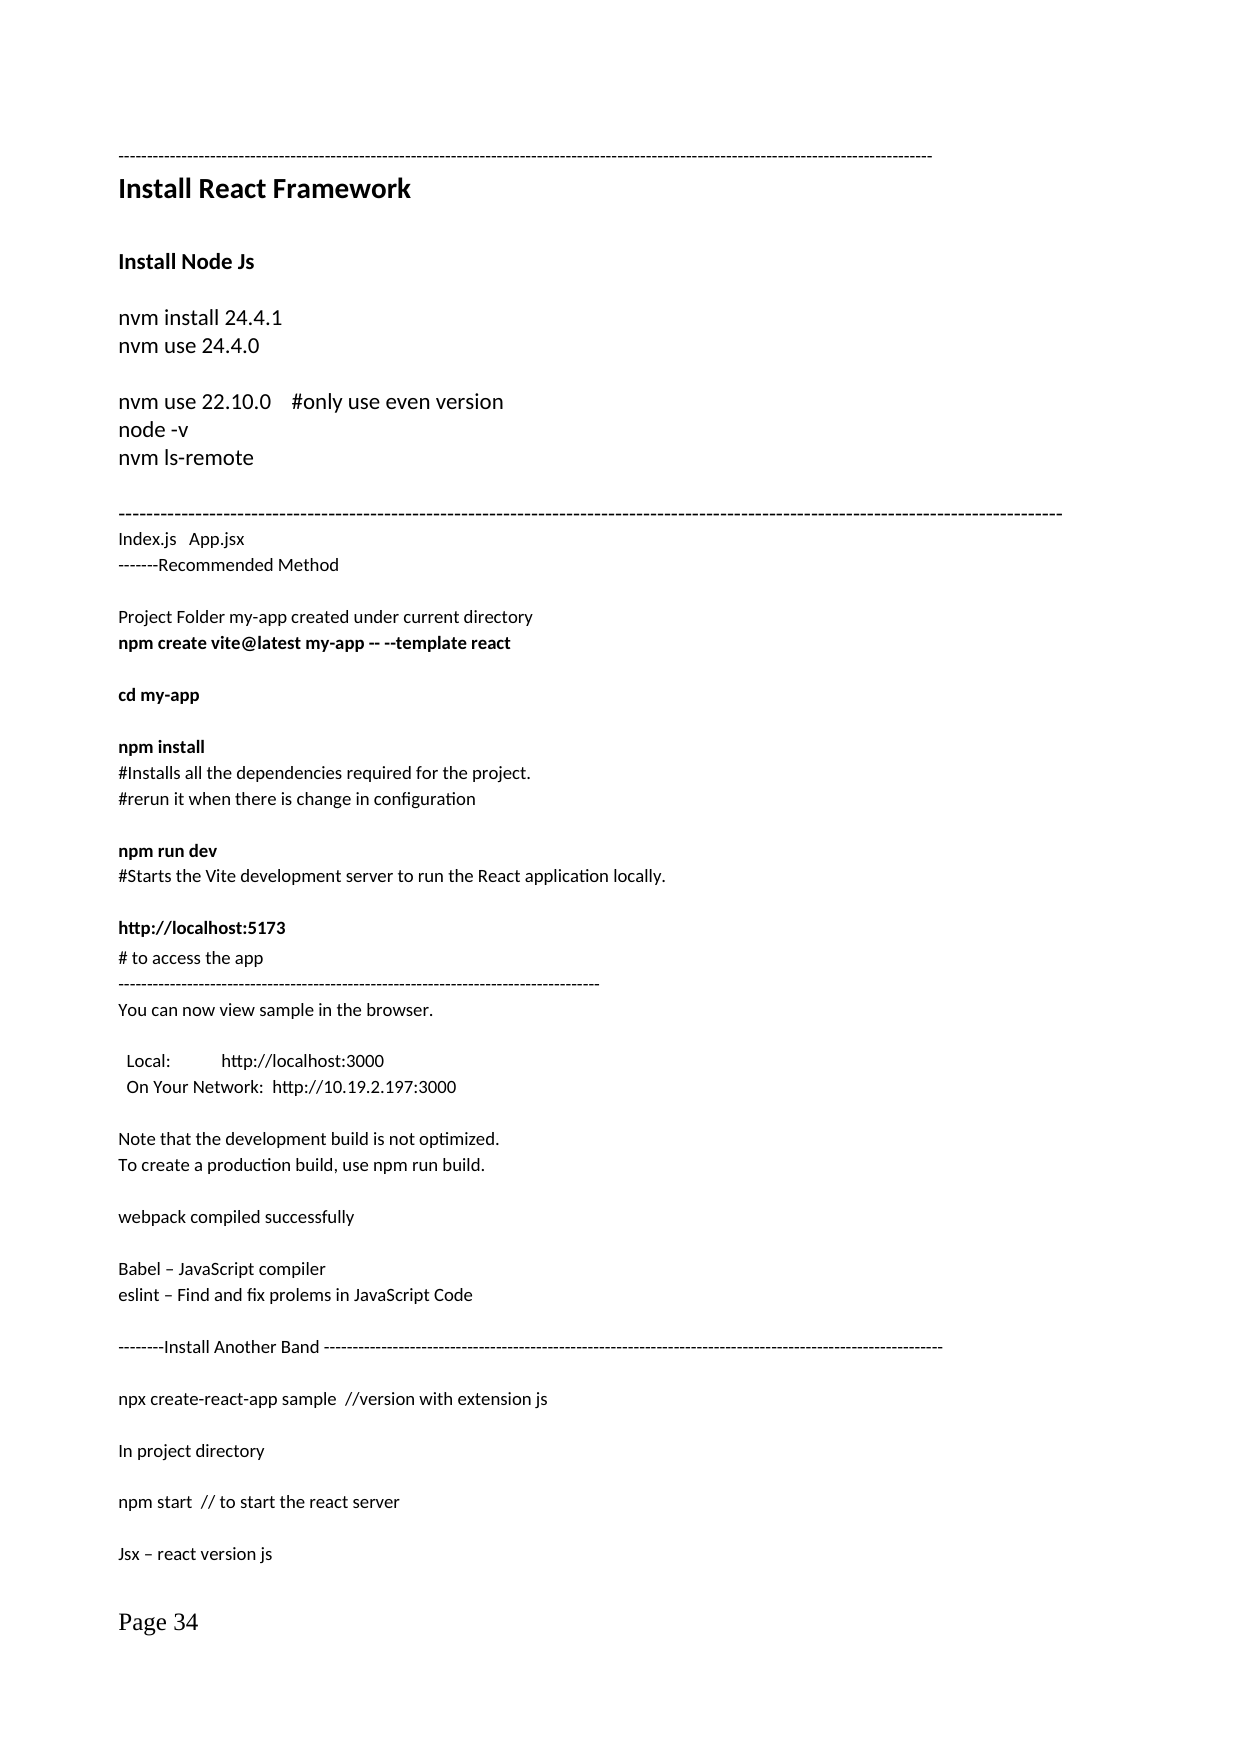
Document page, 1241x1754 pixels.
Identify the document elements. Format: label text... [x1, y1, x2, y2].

text eslint – Find and fix prolems in JavaScript Code [118, 1283, 1122, 1306]
text ------------------------------------------------------------------------------------ [118, 972, 1122, 995]
text npm install [118, 735, 1122, 758]
text On Your Network: http://10.19.2.197:3000 [118, 1076, 1122, 1098]
text --------Install Another Band ------------------------------------------------------------------------------------------------------------ [118, 1335, 1122, 1358]
text cd my-app [118, 683, 1122, 706]
text -------Recommended Method [118, 553, 1122, 576]
text ---------------------------------------------------------------------------------------------------------------------------------------------- [118, 144, 1122, 167]
text In project directory [118, 1439, 1122, 1462]
text Install Node Js [118, 247, 1122, 275]
text Index.js App.jsx [118, 527, 1122, 550]
text Babel – JavaScript compiler [118, 1257, 1122, 1280]
text You can now view sample in the browser. [118, 998, 1122, 1021]
text Project Folder my-app created under current directory [118, 605, 1122, 628]
text Install React Framework [118, 170, 1122, 206]
text nvm ls-remote [118, 443, 1122, 471]
text --------------------------------------------------------------------------------------------------------------------------------------- [118, 499, 1122, 527]
text Local: http://localhost:3000 [118, 1050, 1122, 1073]
text Jsx – react version js [118, 1542, 1122, 1565]
text nvm use 22.10.0 #only use even version [118, 387, 1122, 415]
text npm create vite@latest my-app -- --template react [118, 631, 1122, 654]
text # to access the app [118, 946, 1122, 969]
text To create a production build, use npm run build. [118, 1153, 1122, 1176]
text #rerun it when there is change in configuration [118, 787, 1122, 810]
text #Installs all the dependencies required for the project. [118, 761, 1122, 784]
text node -v [118, 415, 1122, 443]
text #Starts the Vite development server to run the React application locally. [118, 865, 1122, 888]
text Note that the development build is not optimized. [118, 1127, 1122, 1150]
text nvm install 24.4.1 [118, 303, 1122, 331]
text webpack compiled successfully [118, 1205, 1122, 1228]
text npm run dev [118, 839, 1122, 862]
text http://localhost:5173 [118, 917, 1122, 939]
text npm start // to start the react server [118, 1491, 1122, 1513]
text nvm use 24.4.0 [118, 331, 1122, 359]
text npx create-react-app sample //version with extension js [118, 1387, 1122, 1410]
